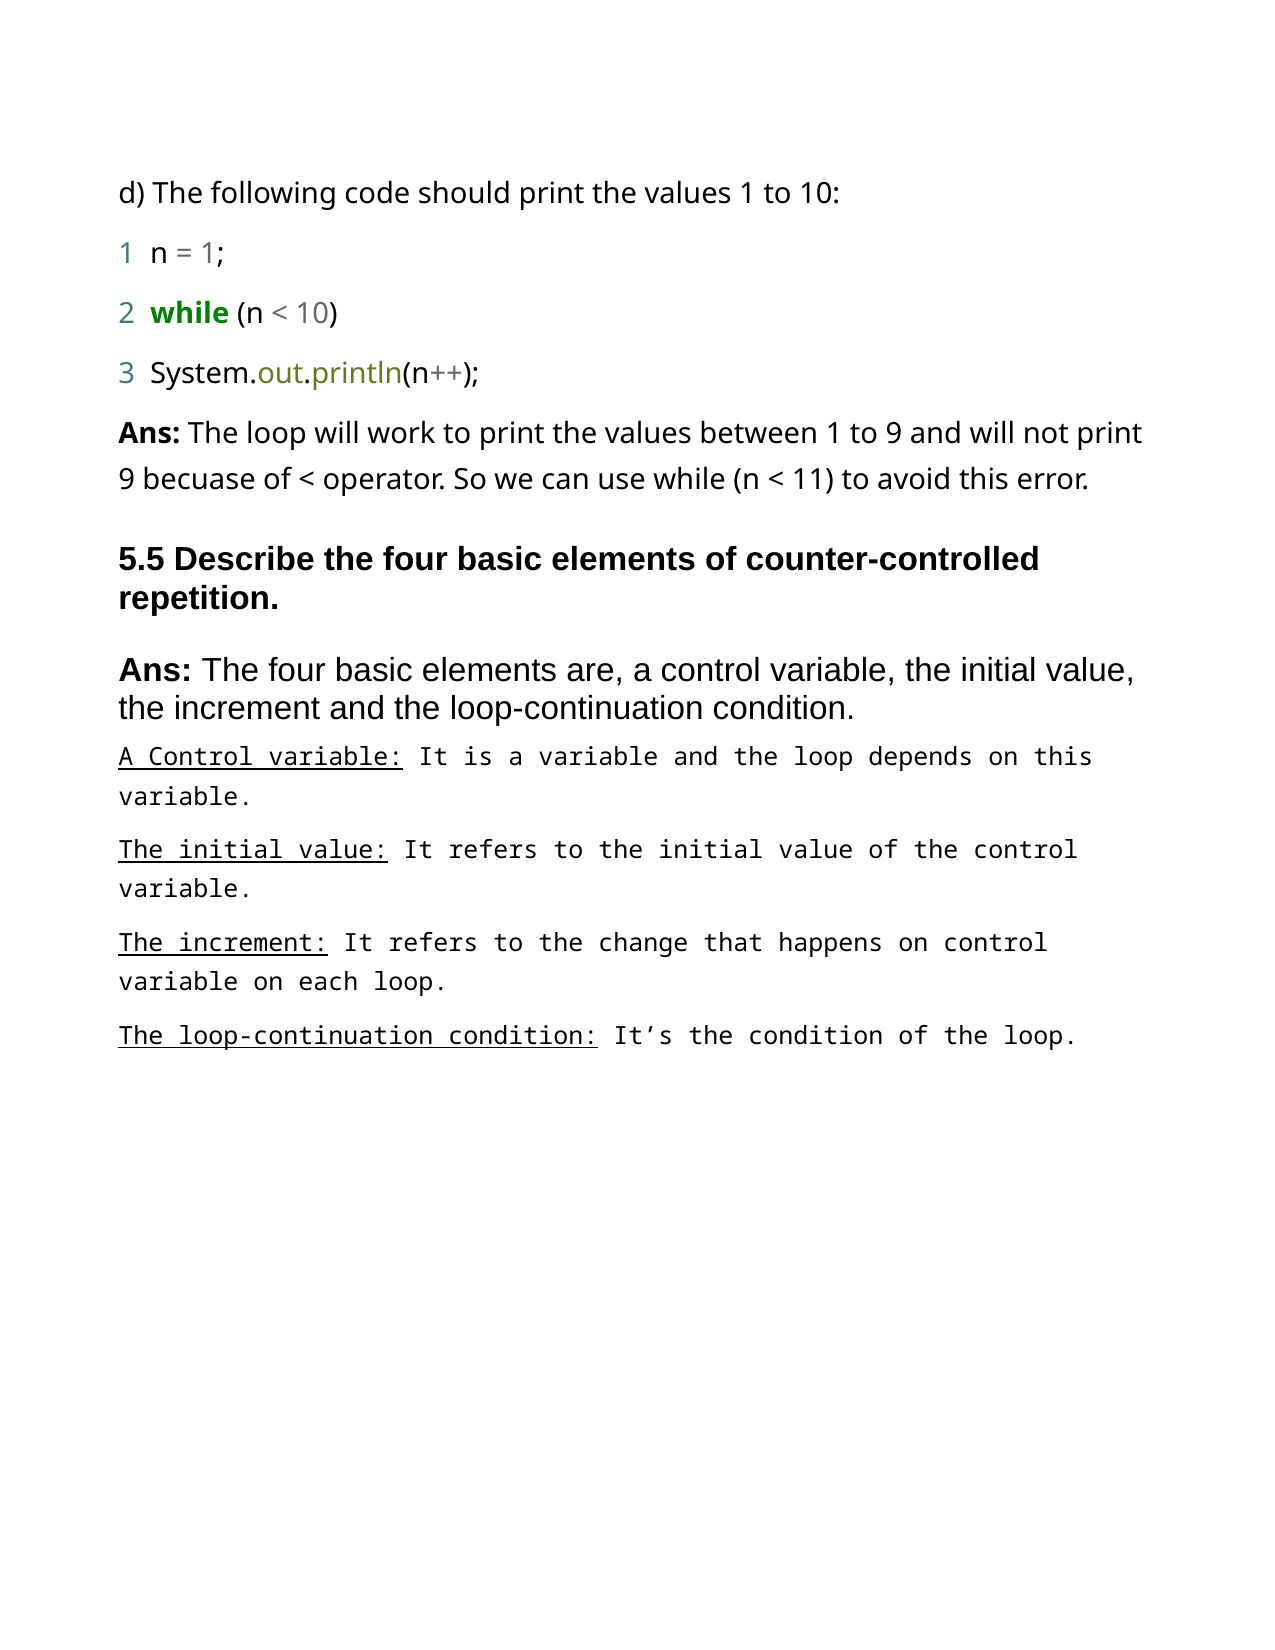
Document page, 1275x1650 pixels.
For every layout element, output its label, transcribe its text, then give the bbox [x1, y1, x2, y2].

subtitle 5.5 Describe the four basic elements of counter-controlled repetition. [118, 539, 1157, 616]
text The increment: It refers to the change that happens on control variable on each loop. [118, 925, 1157, 998]
text d) The following code should print the values 1 to 10: [118, 172, 1157, 212]
text The loop-continuation condition: It’s the condition of the loop. [118, 1018, 1157, 1052]
text A Control variable: It is a variable and the loop depends on this variable. [118, 739, 1157, 812]
text Ans: The loop will work to print the values between 1 to 9 and will not print 9 becuase of < operator. So we can use while (n < 11) to avoid this error. [118, 413, 1157, 498]
text The initial value: It refers to the initial value of the control variable. [118, 832, 1157, 905]
text 2 while (n < 10) [118, 292, 1157, 332]
text 1 n = 1; [118, 232, 1157, 272]
text 3 System.out.println(n++); [118, 352, 1157, 392]
subtitle Ans: The four basic elements are, a control variable, the initial value, the increment and the loop-continuation condition. [118, 649, 1157, 726]
